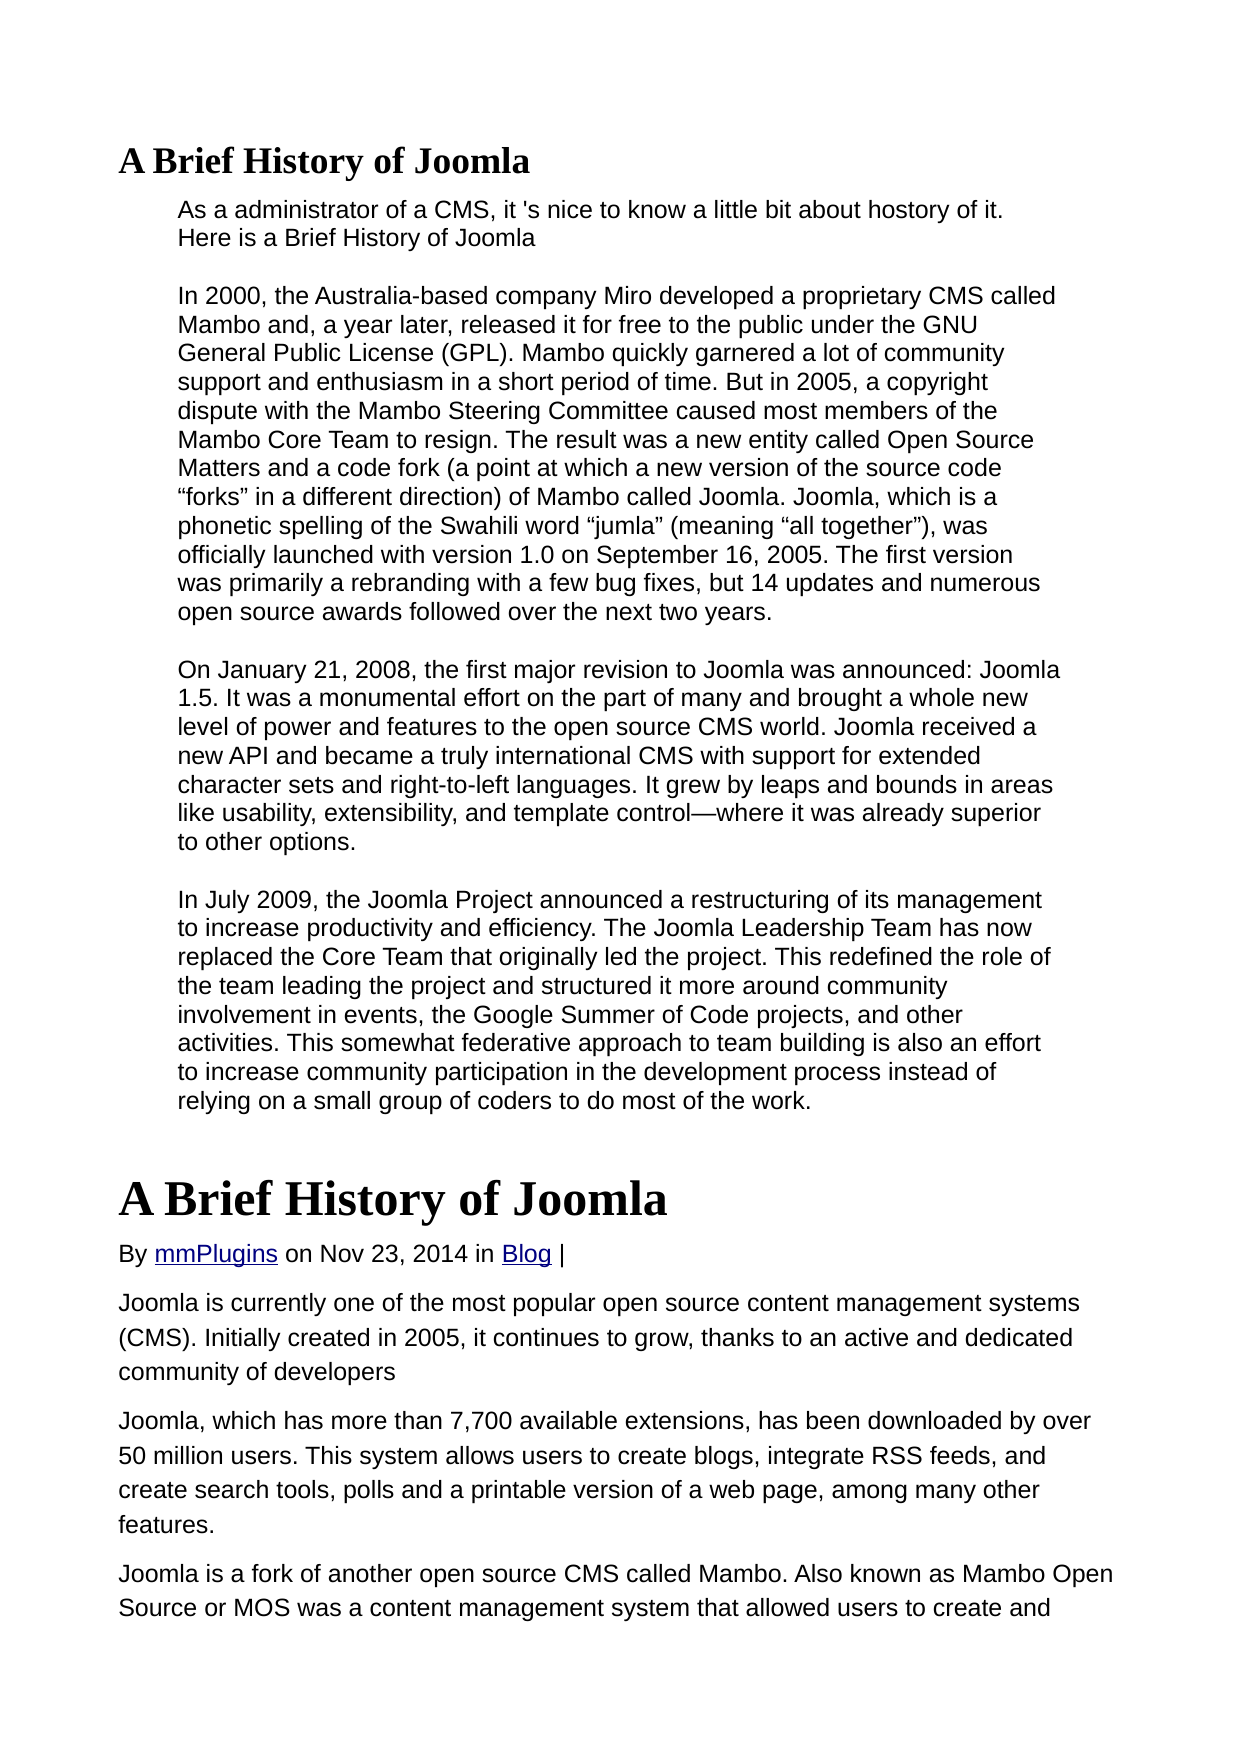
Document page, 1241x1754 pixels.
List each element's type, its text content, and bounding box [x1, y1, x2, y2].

text Joomla is currently one of the most popular open source content management systems (CMS). Initially created in 2005, it continues to grow, thanks to an active and dedicated community of developers [118, 1288, 1122, 1386]
text As a administrator of a CMS, it 's nice to know a little bit about hostory of it. Here is a Brief History of Joomla In 2000, the Australia-based company Miro developed a proprietary CMS called Mambo and, a year later, released it for free to the public under the GNU General Public License (GPL). Mambo quickly garnered a lot of community support and enthusiasm in a short period of time. But in 2005, a copyright dispute with the Mambo Steering Committee caused most members of the Mambo Core Team to resign. The result was a new entity called Open Source Matters and a code fork (a point at which a new version of the source code “forks” in a different direction) of Mambo called Joomla. Joomla, which is a phonetic spelling of the Swahili word “jumla” (meaning “all together”), was officially launched with version 1.0 on September 16, 2005. The first version was primarily a rebranding with a few bug fixes, but 14 updates and numerous open source awards followed over the next two years. On January 21, 2008, the first major revision to Joomla was announced: Joomla 1.5. It was a monumental effort on the part of many and brought a whole new level of power and features to the open source CMS world. Joomla received a new API and became a truly international CMS with support for extended character sets and right-to-left languages. It grew by leaps and bounds in areas like usability, extensibility, and template control—where it was already superior to other options. In July 2009, the Joomla Project announced a restructuring of its management to increase productivity and efficiency. The Joomla Leadership Team has now replaced the Core Team that originally led the project. This redefined the role of the team leading the project and structured it more around community involvement in events, the Google Summer of Code projects, and other activities. This somewhat federative approach to team building is also an effort to increase community participation in the development process instead of relying on a small group of coders to do most of the work. [177, 194, 1063, 1114]
text Joomla is a fork of another open source CMS called Mambo. Also known as Mambo Open Source or MOS was a content management system that allowed users to create and [118, 1559, 1122, 1622]
subtitle A Brief History of Joomla [118, 1169, 1122, 1227]
text By mmPlugins on Nov 23, 2014 in Blog | [118, 1239, 1122, 1268]
subtitle A Brief History of Joomla [118, 139, 1122, 182]
text Joomla, which has more than 7,700 available extensions, has been downloaded by over 50 million users. This system allows users to create blogs, integrate RSS feeds, and create search tools, polls and a printable version of a web page, among many other features. [118, 1406, 1122, 1538]
